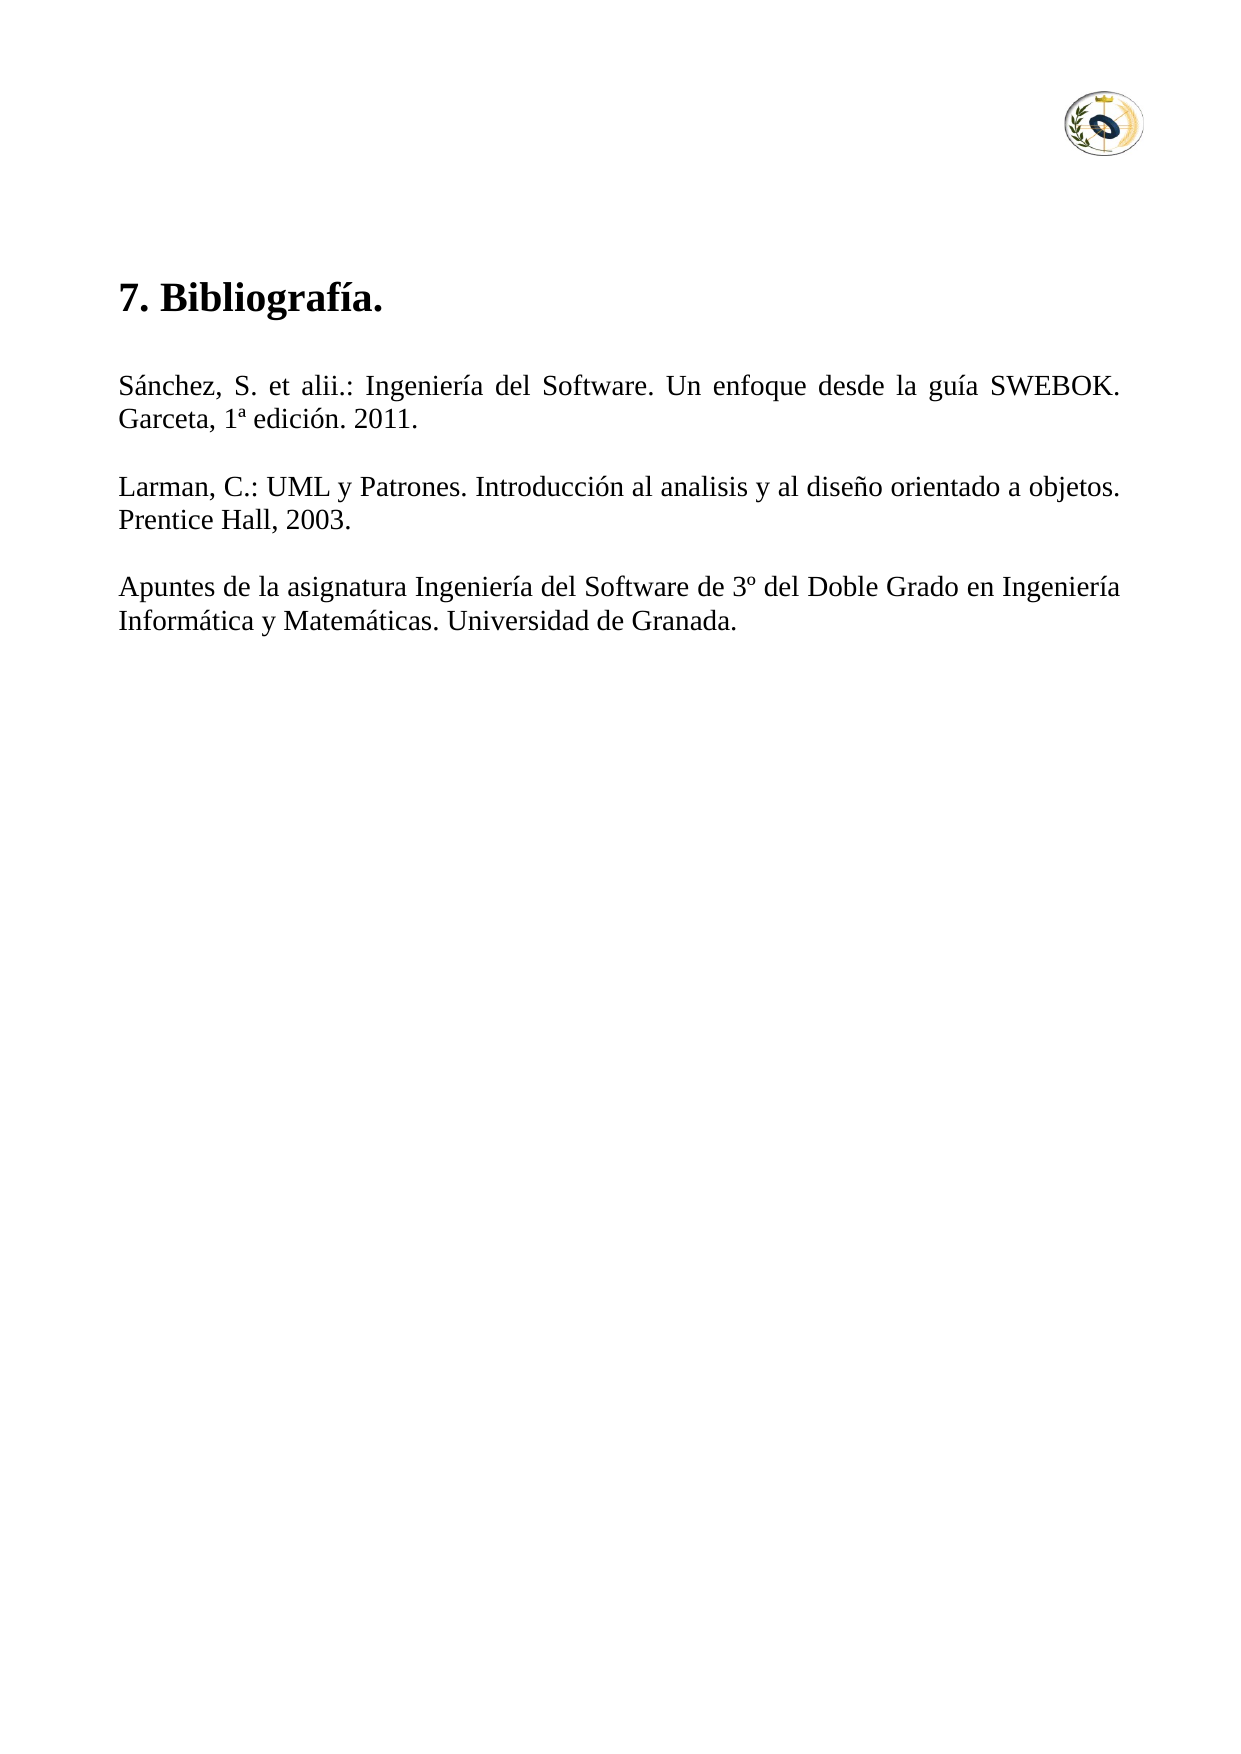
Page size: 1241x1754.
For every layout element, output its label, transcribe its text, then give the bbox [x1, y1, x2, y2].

text Larman, C.: UML y Patrones. Introducción al analisis y al diseño orientado a objetos. Prentice Hall, 2003. [118, 469, 1122, 536]
picture [1064, 91, 1144, 156]
text Apuntes de la asignatura Ingeniería del Software de 3º del Doble Grado en Ingeniería Informática y Matemáticas. Universidad de Granada. [118, 569, 1122, 636]
text 7. Bibliografía. [118, 272, 1122, 320]
text Sánchez, S. et alii.: Ingeniería del Software. Un enfoque desde la guía SWEBOK. Garceta, 1ª edición. 2011. [118, 368, 1122, 435]
